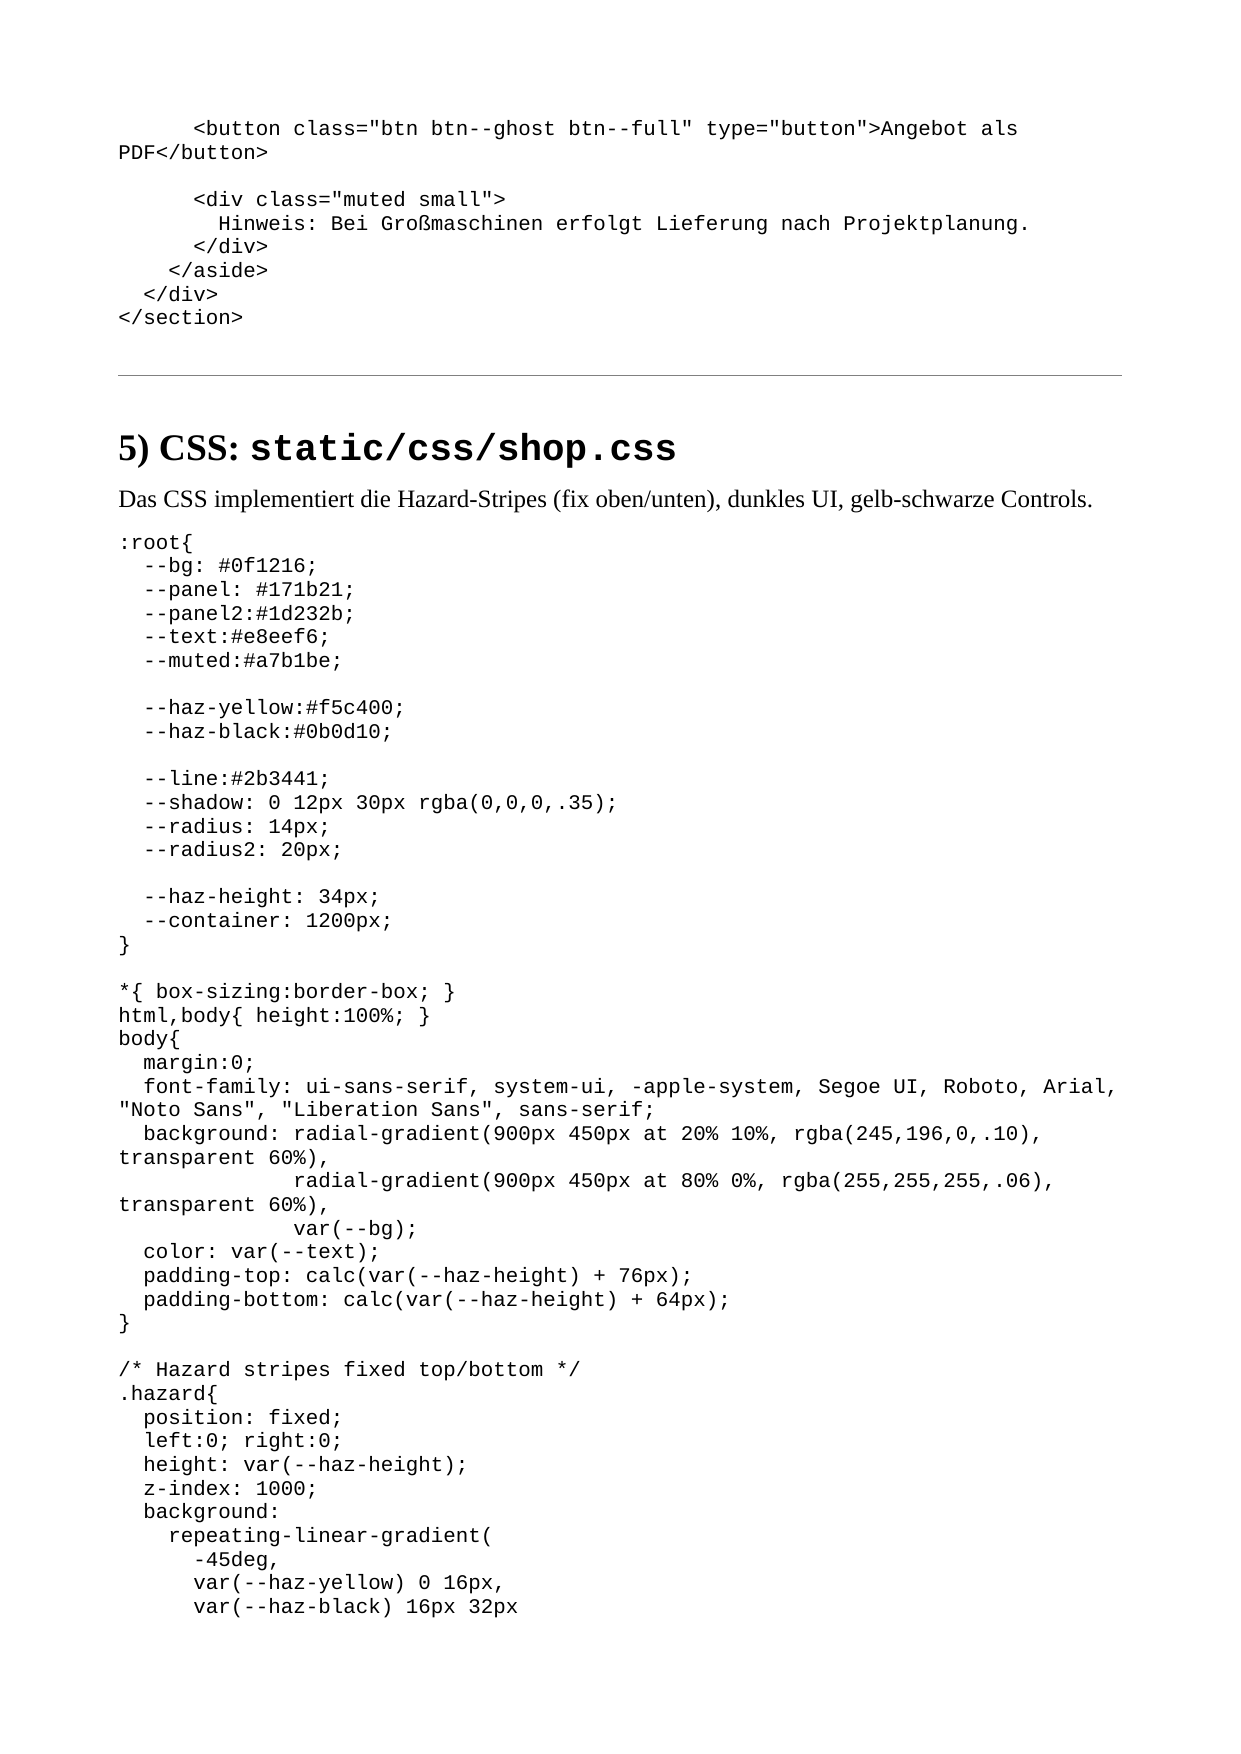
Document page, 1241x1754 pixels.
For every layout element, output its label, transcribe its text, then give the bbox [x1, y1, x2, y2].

text --haz-height: 34px; [118, 887, 1122, 910]
text left:0; right:0; [118, 1430, 1122, 1454]
text --haz-black:#0b0d10; [118, 721, 1122, 745]
text --radius2: 20px; [118, 839, 1122, 863]
text radial-gradient(900px 450px at 80% 0%, rgba(255,255,255,.06), transparent 60%), [118, 1170, 1122, 1218]
text font-family: ui-sans-serif, system-ui, -apple-system, Segoe UI, Roboto, Arial, "Noto Sans", "Liberation Sans", sans-serif; [118, 1076, 1122, 1123]
text :root{ [118, 532, 1122, 556]
text padding-bottom: calc(var(--haz-height) + 64px); [118, 1288, 1122, 1312]
text } [118, 1312, 1122, 1336]
text --radius: 14px; [118, 816, 1122, 839]
text .hazard{ [118, 1383, 1122, 1407]
text --muted:#a7b1be; [118, 650, 1122, 674]
text height: var(--haz-height); [118, 1454, 1122, 1478]
text </div> [118, 236, 1122, 260]
text z-index: 1000; [118, 1478, 1122, 1501]
text --shadow: 0 12px 30px rgba(0,0,0,.35); [118, 792, 1122, 816]
text Das CSS implementiert die Hazard-Stripes (fix oben/unten), dunkles UI, gelb-schwarze Controls. [118, 484, 1122, 513]
text --line:#2b3441; [118, 768, 1122, 792]
text --bg: #0f1216; [118, 556, 1122, 579]
text --container: 1200px; [118, 910, 1122, 934]
text --text:#e8eef6; [118, 626, 1122, 650]
text body{ [118, 1028, 1122, 1052]
text position: fixed; [118, 1407, 1122, 1430]
text </section> [118, 307, 1122, 331]
text Hinweis: Bei Großmaschinen erfolgt Lieferung nach Projektplanung. [118, 213, 1122, 236]
text background: radial-gradient(900px 450px at 20% 10%, rgba(245,196,0,.10), transparent 60%), [118, 1123, 1122, 1170]
text color: var(--text); [118, 1241, 1122, 1265]
text var(--haz-yellow) 0 16px, [118, 1572, 1122, 1596]
text margin:0; [118, 1052, 1122, 1076]
text var(--haz-black) 16px 32px [118, 1596, 1122, 1619]
text var(--bg); [118, 1218, 1122, 1241]
text --haz-yellow:#f5c400; [118, 697, 1122, 721]
text </div> [118, 284, 1122, 307]
text --panel2:#1d232b; [118, 603, 1122, 626]
text background: [118, 1501, 1122, 1525]
text html,body{ height:100%; } [118, 1005, 1122, 1028]
text repeating-linear-gradient( [118, 1525, 1122, 1549]
text padding-top: calc(var(--haz-height) + 76px); [118, 1265, 1122, 1288]
text } [118, 934, 1122, 957]
text /* Hazard stripes fixed top/bottom */ [118, 1359, 1122, 1383]
text *{ box-sizing:border-box; } [118, 981, 1122, 1005]
text --panel: #171b21; [118, 579, 1122, 603]
text <div class="muted small"> [118, 189, 1122, 213]
text </aside> [118, 260, 1122, 284]
subtitle 5) CSS: static/css/shop.css [118, 426, 1122, 472]
text <button class="btn btn--ghost btn--full" type="button">Angebot als PDF</button> [118, 118, 1122, 165]
text -45deg, [118, 1549, 1122, 1572]
